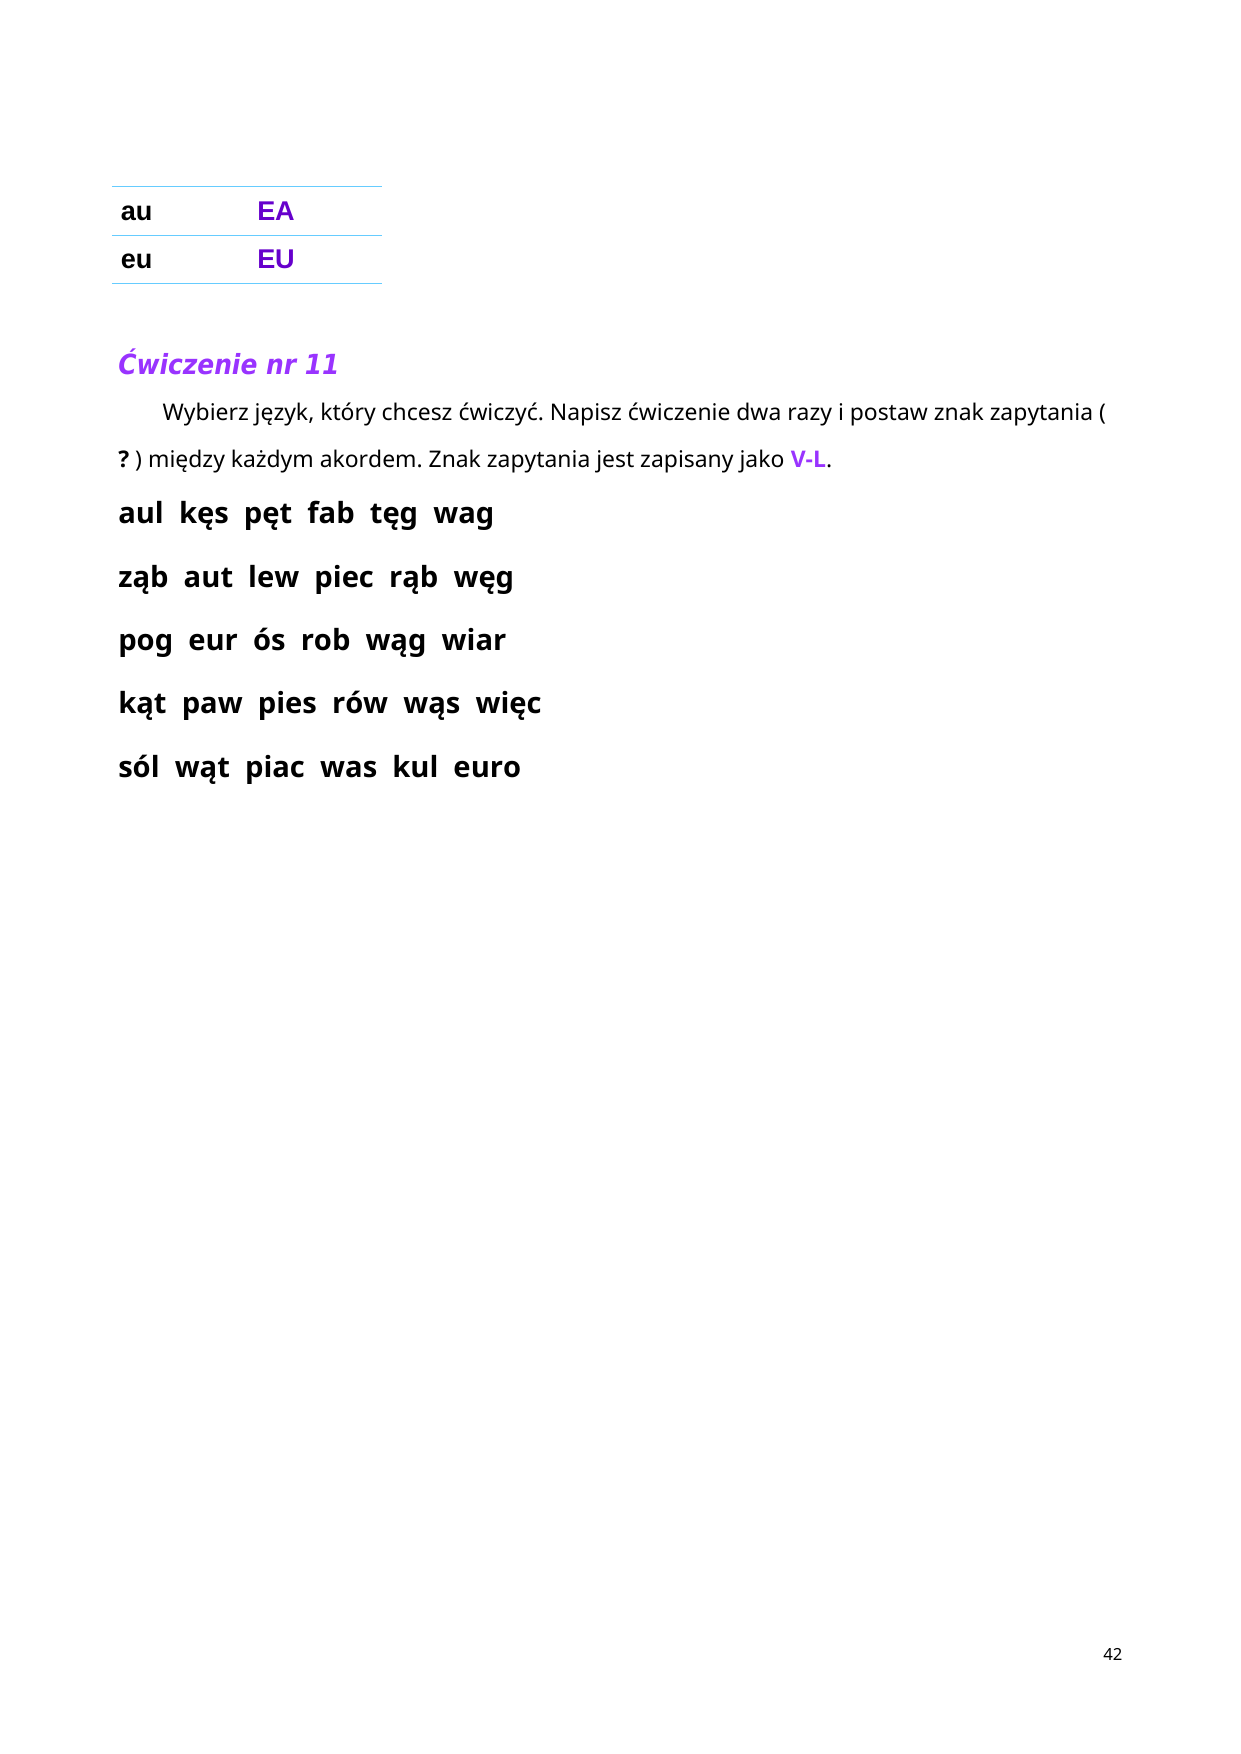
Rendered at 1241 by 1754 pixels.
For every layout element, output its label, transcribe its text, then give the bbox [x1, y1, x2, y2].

table_header au [112, 187, 248, 235]
table_cell eu [112, 236, 248, 283]
text pog eur ós rob wąg wiar [118, 619, 1122, 659]
table_header EA [249, 187, 382, 235]
text kąt paw pies rów wąs więc [118, 683, 1122, 722]
text Wybierz język, który chcesz ćwiczyć. Napisz ćwiczenie dwa razy i postaw znak zapytania ( ? ) między każdym akordem. Znak zapytania jest zapisany jako V-L. [118, 396, 1122, 474]
text ząb aut lew piec rąb węg [118, 556, 1122, 596]
table_cell EU [249, 236, 382, 283]
text sól wąt piac was kul euro [118, 746, 1122, 786]
subtitle Ćwiczenie nr 11 [118, 348, 1122, 381]
text aul kęs pęt fab tęg wag [118, 493, 1122, 532]
